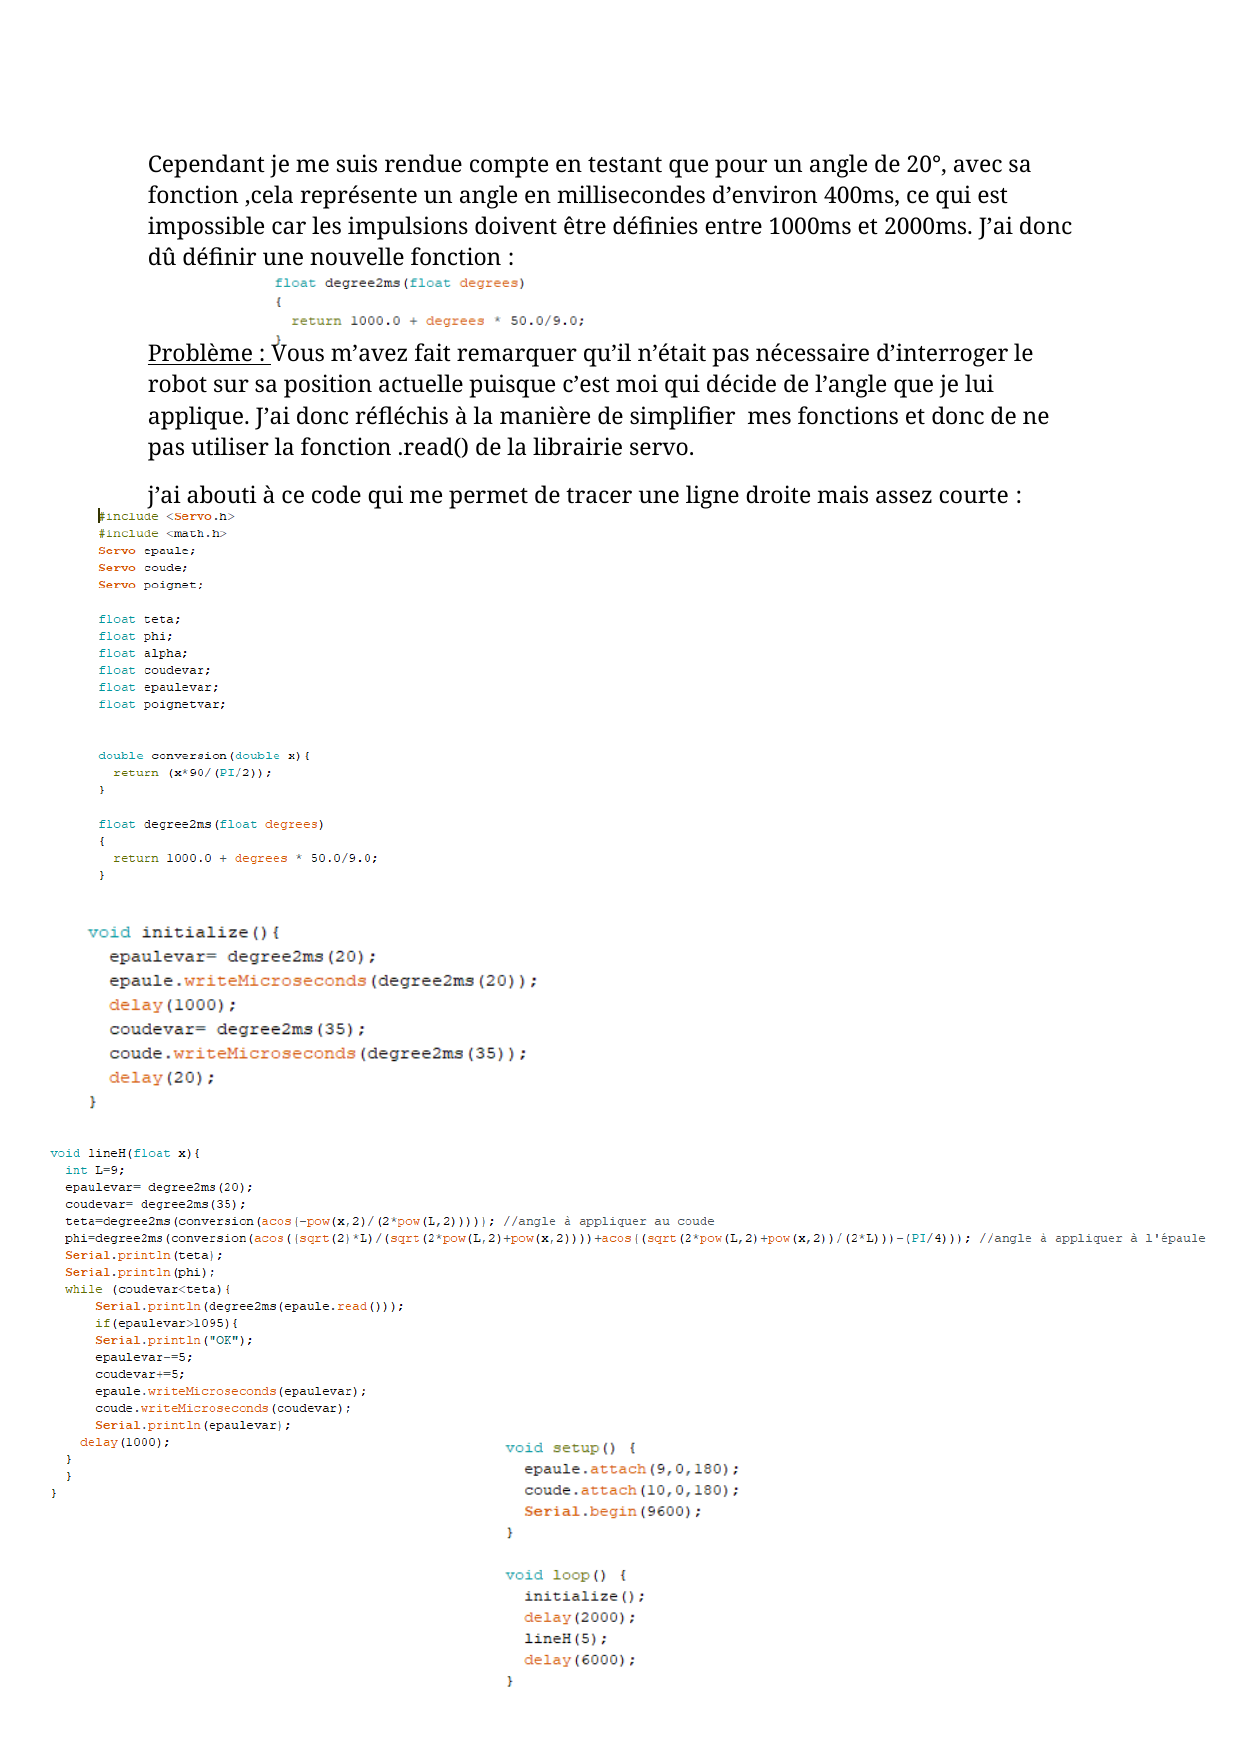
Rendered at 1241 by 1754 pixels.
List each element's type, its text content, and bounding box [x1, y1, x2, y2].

text Problème : Vous m’avez fait remarquer qu’il n’était pas nécessaire d’interroger le robot sur sa position actuelle puisque c’est moi qui décide de l’angle que je lui applique. J’ai donc réfléchis à la manière de simplifier mes fonctions et donc de ne pas utiliser la fonction .read() de la librairie servo. [148, 337, 1093, 462]
text Cependant je me suis rendue compte en testant que pour un angle de 20°, avec sa fonction ,cela représente un angle en millisecondes d’environ 400ms, ce qui est impossible car les impulsions doivent être définies entre 1000ms et 2000ms. J’ai donc dû définir une nouvelle fonction : [148, 148, 1093, 273]
text j’ai abouti à ce code qui me permet de tracer une ligne droite mais assez courte : [148, 479, 1093, 510]
